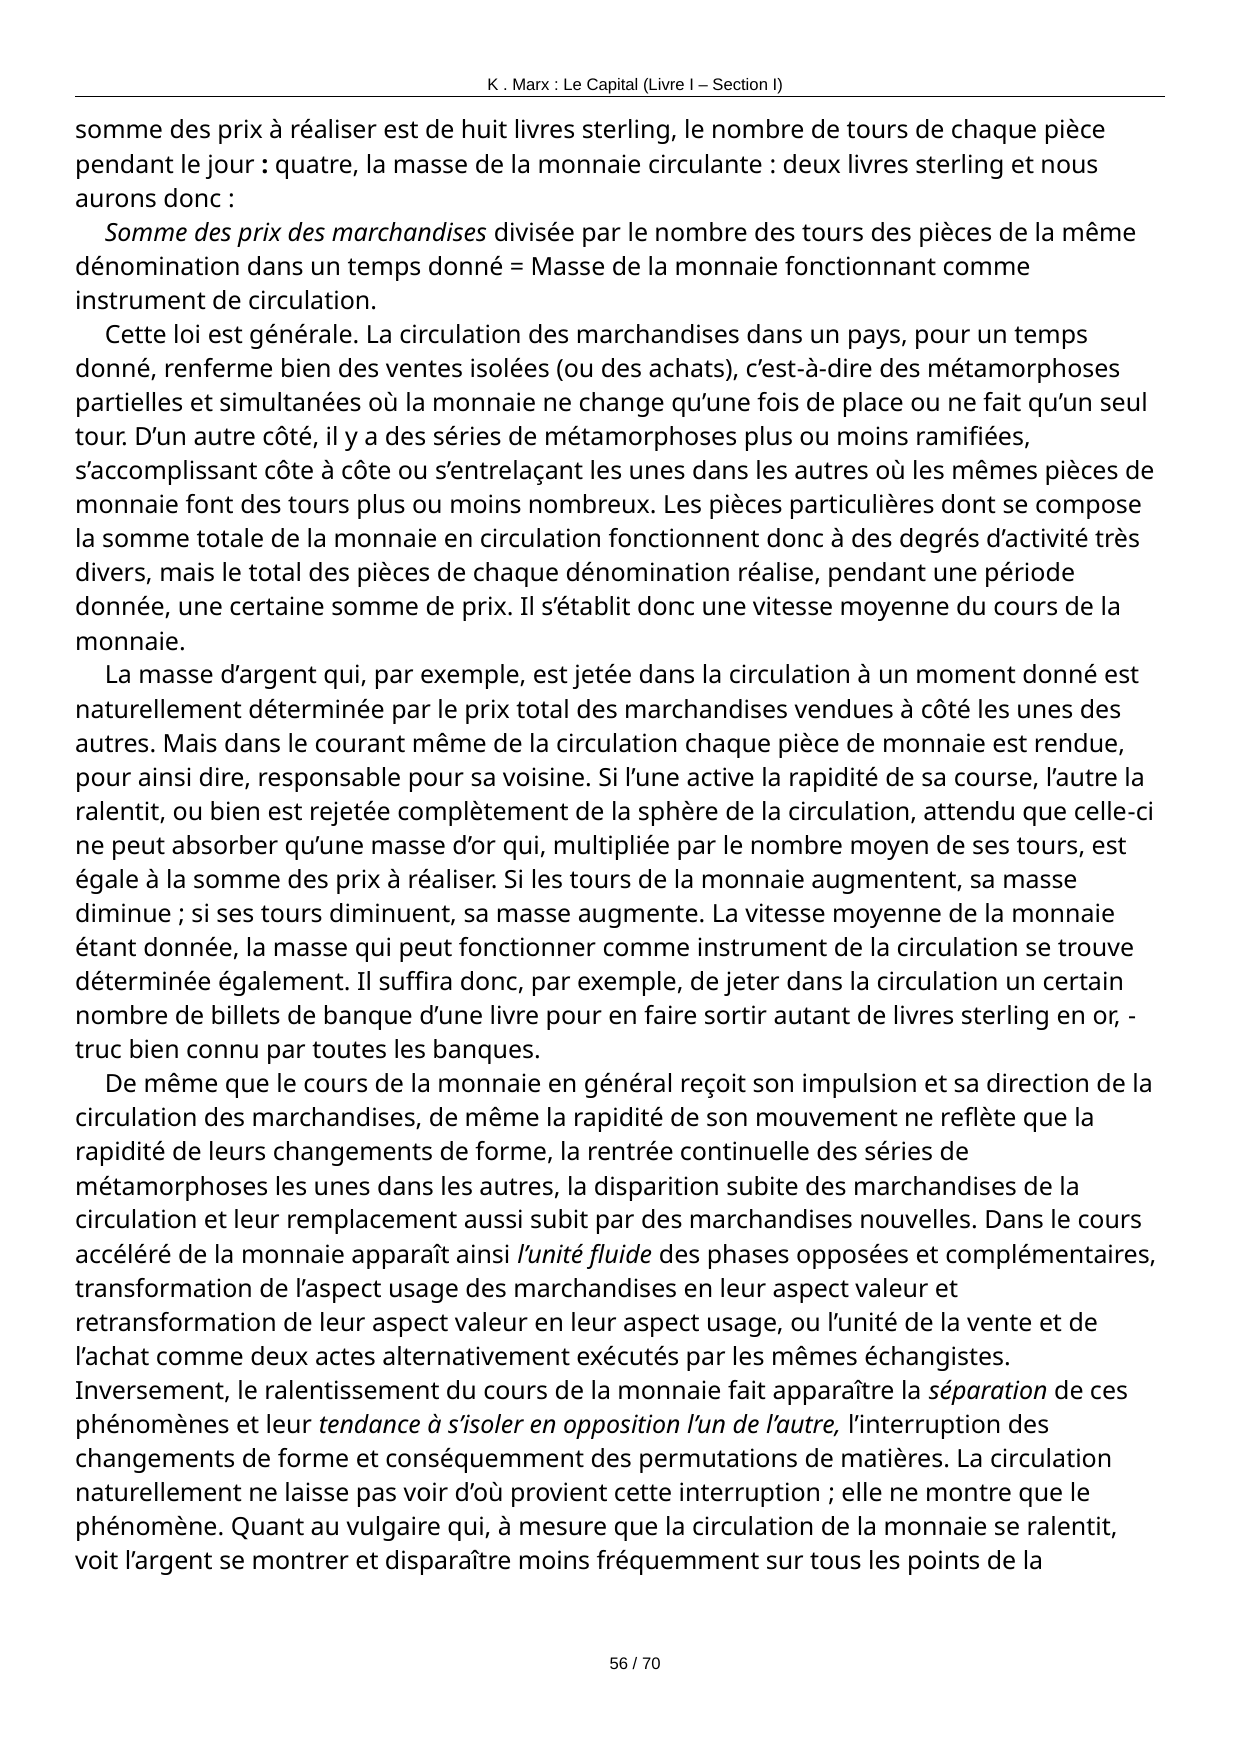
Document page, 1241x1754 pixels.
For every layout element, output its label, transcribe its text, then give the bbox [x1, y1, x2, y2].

text Cette loi est générale. La circulation des marchandises dans un pays, pour un temps donné, renferme bien des ventes isolées (ou des achats), c’est‑à‑dire des métamorphoses partielles et simultanées où la monnaie ne change qu’une fois de place ou ne fait qu’un seul tour. D’un autre côté, il y a des séries de métamorphoses plus ou moins ramifiées, s’accomplissant côte à côte ou s’entrelaçant les unes dans les autres où les mêmes pièces de monnaie font des tours plus ou moins nombreux. Les pièces particulières dont se compose la somme totale de la monnaie en circulation fonctionnent donc à des degrés d’activité très divers, mais le total des pièces de chaque dénomination réalise, pendant une période donnée, une certaine somme de prix. Il s’établit donc une vitesse moyenne du cours de la monnaie. [75, 317, 1165, 657]
text La masse d’argent qui, par exemple, est jetée dans la circulation à un moment donné est naturellement déterminée par le prix total des marchandises vendues à côté les unes des autres. Mais dans le courant même de la circulation chaque pièce de monnaie est rendue, pour ainsi dire, responsable pour sa voisine. Si l’une active la rapidité de sa course, l’autre la ralentit, ou bien est rejetée complètement de la sphère de la circulation, attendu que celle‑ci ne peut absorber qu’une masse d’or qui, multipliée par le nombre moyen de ses tours, est égale à la somme des prix à réaliser. Si les tours de la monnaie augmentent, sa masse diminue ; si ses tours diminuent, sa masse augmente. La vitesse moyenne de la monnaie étant donnée, la masse qui peut fonctionner comme instrument de la circulation se trouve déterminée également. Il suffira donc, par exemple, de jeter dans la circulation un certain nombre de billets de banque d’une livre pour en faire sortir autant de livres sterling en or, ‑ truc bien connu par toutes les banques. [75, 657, 1165, 1066]
text De même que le cours de la monnaie en général reçoit son impulsion et sa direction de la circulation des marchandises, de même la rapidité de son mouvement ne reflète que la rapidité de leurs changements de forme, la rentrée continuelle des séries de métamorphoses les unes dans les autres, la disparition subite des marchandises de la circulation et leur remplacement aussi subit par des marchandises nouvelles. Dans le cours accéléré de la monnaie apparaît ainsi l’unité fluide des phases opposées et complémentaires, transformation de l’aspect usage des marchandises en leur aspect valeur et retransformation de leur aspect valeur en leur aspect usage, ou l’unité de la vente et de l’achat comme deux actes alternativement exécutés par les mêmes échangistes. Inversement, le ralentissement du cours de la monnaie fait apparaître la séparation de ces phénomènes et leur tendance à s’isoler en opposition l’un de l’autre, l’interruption des changements de forme et conséquemment des permutations de matières. La circulation naturellement ne laisse pas voir d’où provient cette interruption ; elle ne montre que le phénomène. Quant au vulgaire qui, à mesure que la circulation de la monnaie se ralentit, voit l’argent se montrer et disparaître moins fréquemment sur tous les points de la [75, 1066, 1165, 1577]
text Somme des prix des marchandises divisée par le nombre des tours des pièces de la même dénomination dans un temps donné = Masse de la monnaie fonctionnant comme instrument de circulation. [75, 214, 1165, 317]
text somme des prix à réaliser est de huit livres sterling, le nombre de tours de chaque pièce pendant le jour : quatre, la masse de la monnaie circulante : deux livres sterling et nous aurons donc : [75, 112, 1165, 214]
